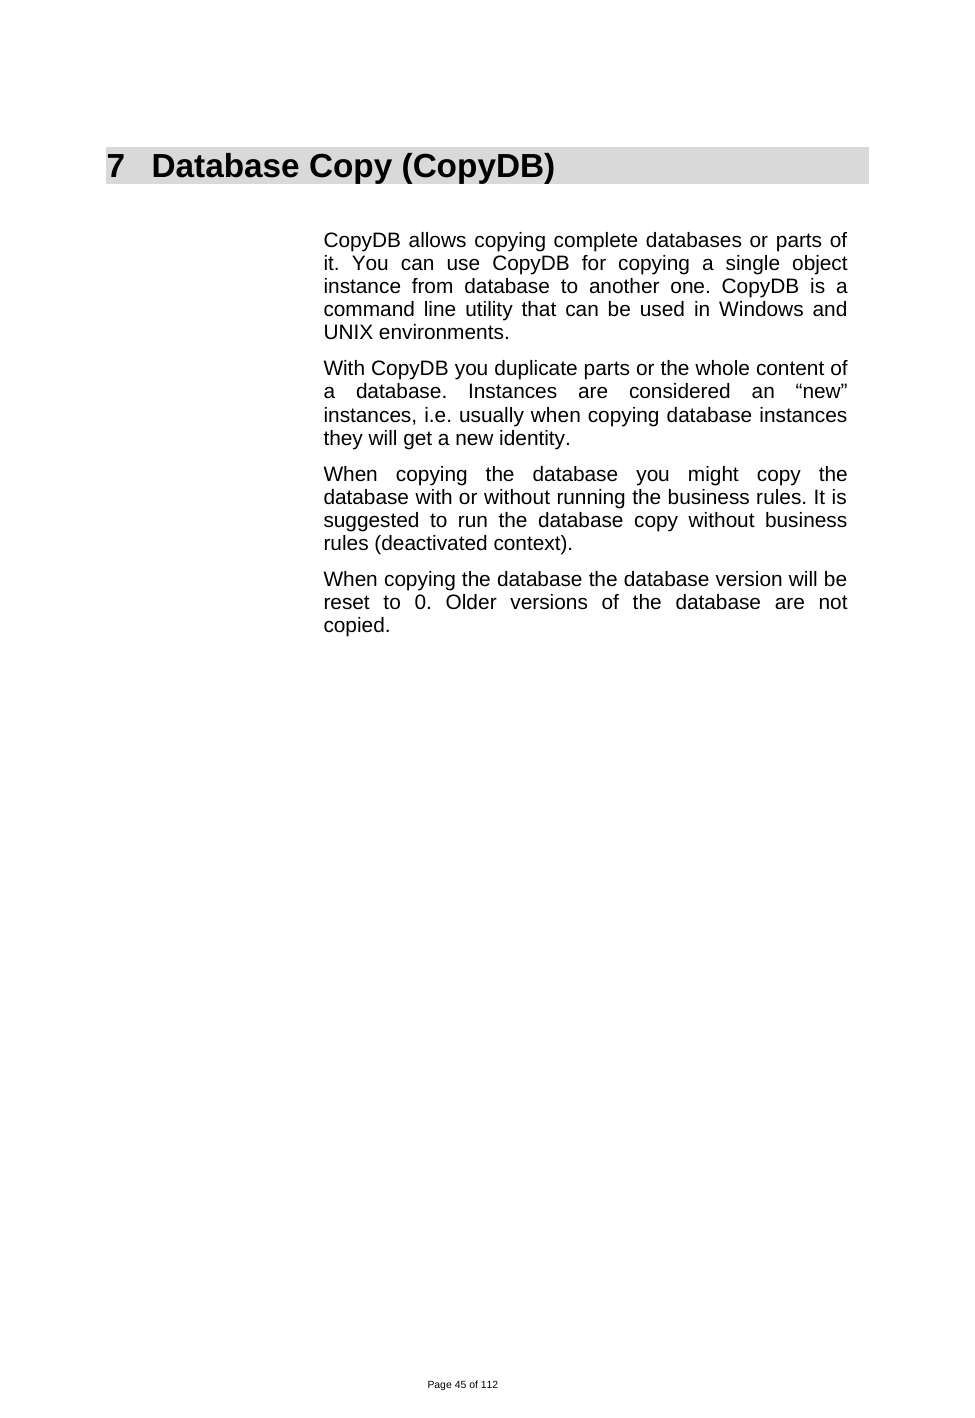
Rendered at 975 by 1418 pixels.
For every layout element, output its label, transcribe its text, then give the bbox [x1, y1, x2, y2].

subtitle Database Copy (CopyDB) [106, 147, 869, 184]
table_header [95, 222, 312, 643]
table_header CopyDB allows copying complete databases or parts of it. You can use CopyDB for copying a single object instance from database to another one. CopyDB is a command line utility that can be used in Windows and UNIX environments. With CopyDB you duplicate parts or the whole content of a database. Instances are considered an “new” instances, i.e. usually when copying database instances they will get a new identity. When copying the database you might copy the database with or without running the business rules. It is suggested to run the database copy without business rules (deactivated context). When copying the database the database version will be reset to 0. Older versions of the database are not copied. [312, 222, 859, 643]
